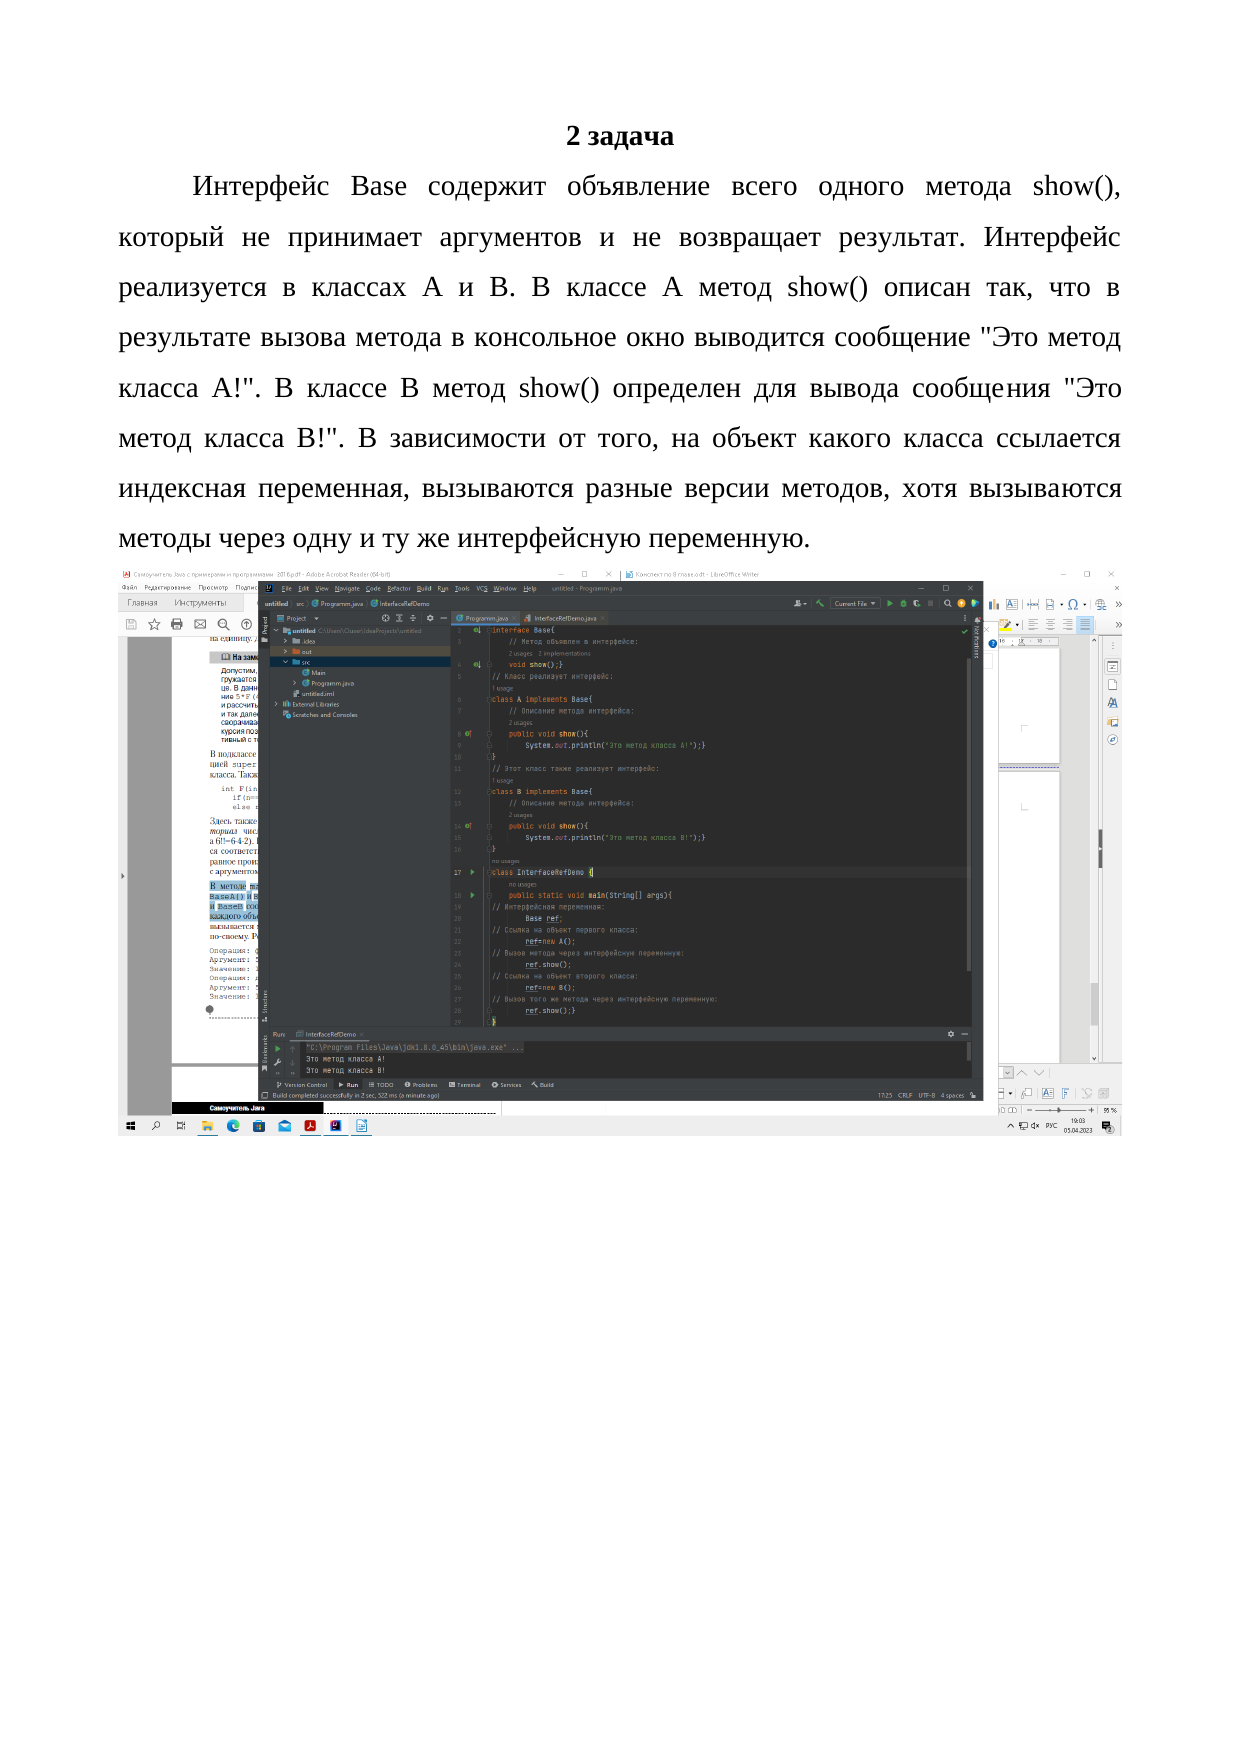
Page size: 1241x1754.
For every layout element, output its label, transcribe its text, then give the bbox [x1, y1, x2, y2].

text 2 задача [118, 118, 1122, 152]
text Интерфейс Base содержит объявление всего одного метода show(), который не принимает аргументов и не возвращает результат. Интерфейс реализуется в классах A и B. В классе A метод show() описан так, что в результате вызова метода в консольное окно выводится сообщение "Это метод класса A!". В классе B метод show() определен для вывода сообщения "Это метод класса B!". В зависимости от того, на объект какого класса ссылается индексная переменная, вызываются разные версии методов, хотя вызываются методы через одну и ту же интерфейсную переменную. [118, 168, 1122, 554]
picture [118, 571, 1123, 1136]
